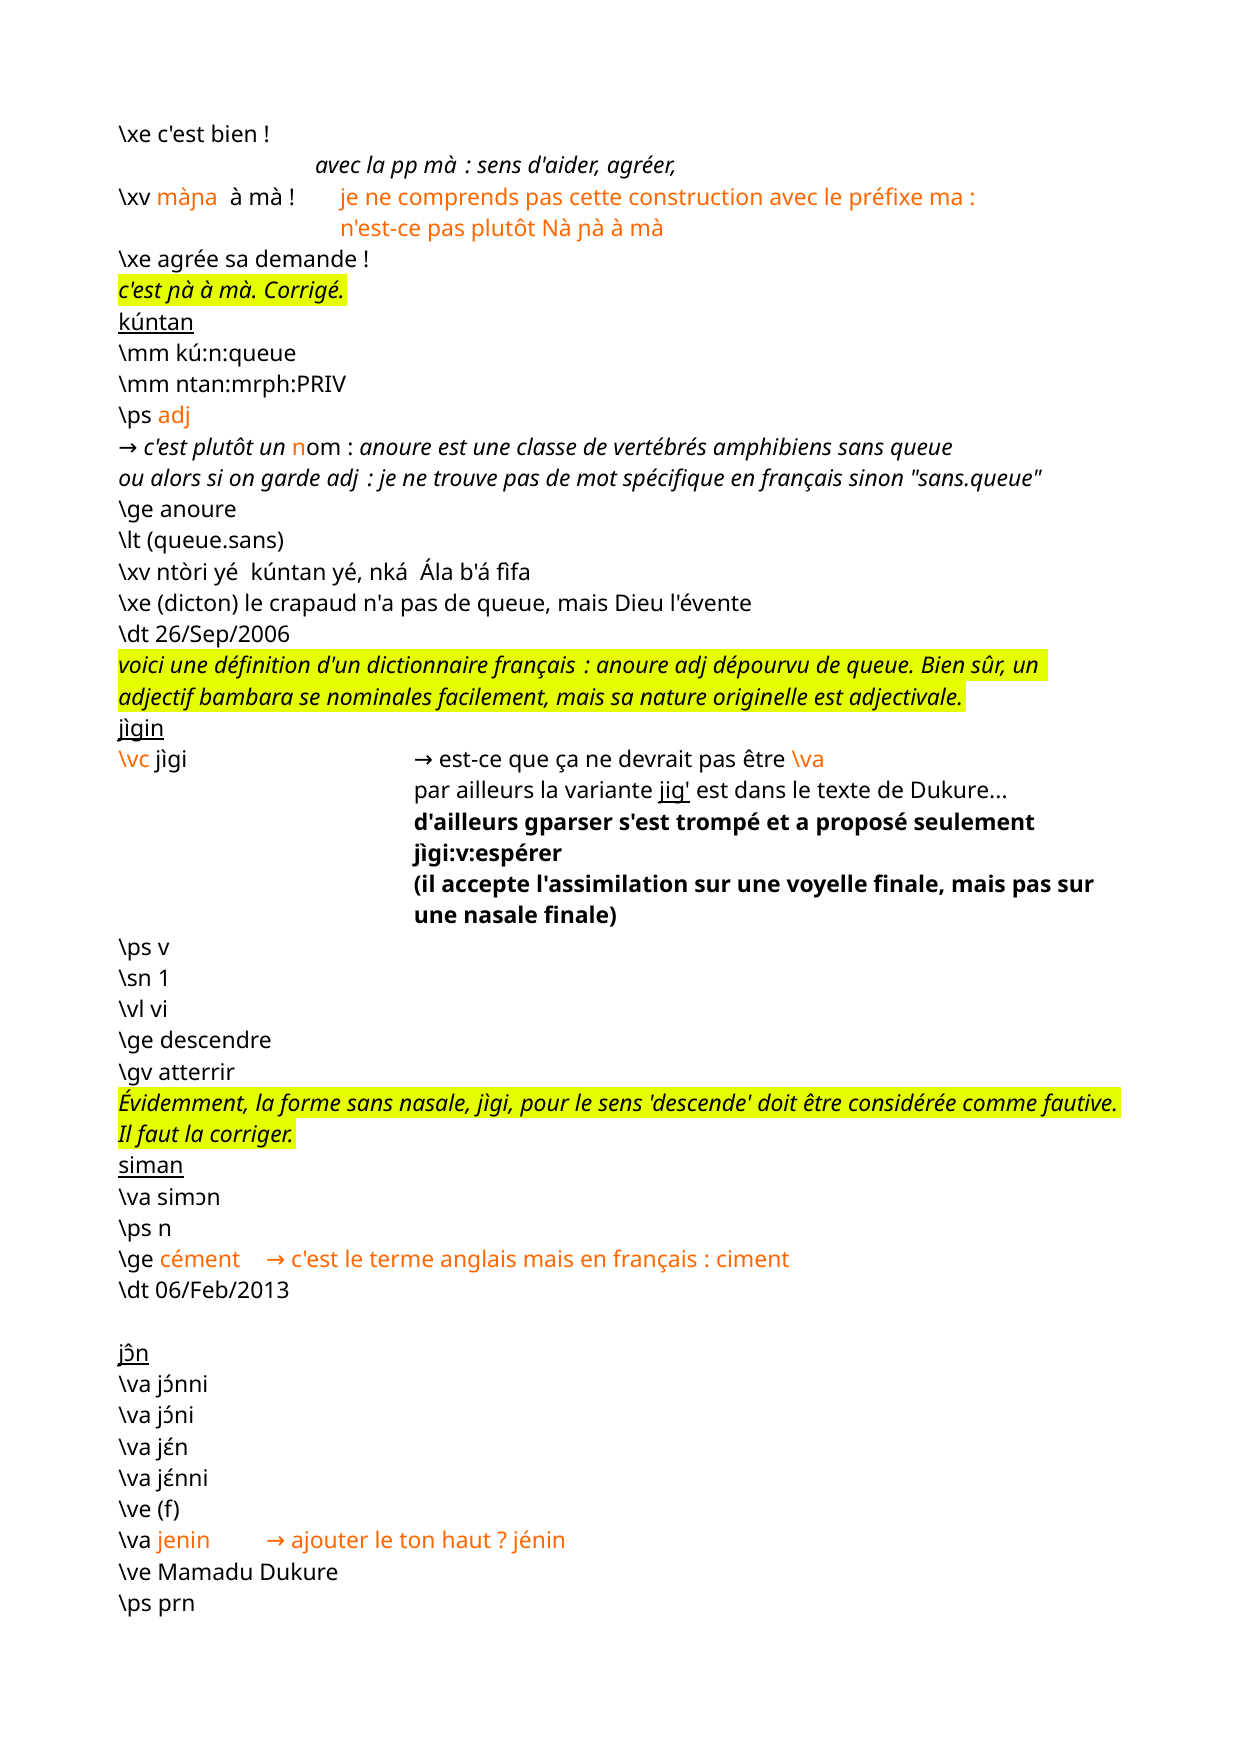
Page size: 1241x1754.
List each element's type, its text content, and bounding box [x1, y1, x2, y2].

text \dt 26/Sep/2006 [118, 618, 1122, 649]
text jìgin [118, 712, 1122, 743]
text \xe (dicton) le crapaud n'a pas de queue, mais Dieu l'évente [118, 587, 1122, 618]
text kúntan [118, 306, 1122, 337]
text \va jɛ́nni [118, 1462, 1122, 1493]
text \ge cément → c'est le terme anglais mais en français : ciment [118, 1243, 1122, 1274]
text (il accepte l'assimilation sur une voyelle finale, mais pas sur une nasale finale) [413, 868, 1122, 931]
text → c'est plutôt un nom : anoure est une classe de vertébrés amphibiens sans queue [118, 431, 1122, 462]
text \va jɔ́ni [118, 1399, 1122, 1431]
text jɔ̂n [118, 1337, 1122, 1368]
text siman [118, 1149, 1122, 1181]
text \ge descendre [118, 1024, 1122, 1056]
text \dt 06/Feb/2013 [118, 1274, 1122, 1306]
text \xv màɲa à mà ! je ne comprends pas cette construction avec le préfixe ma : [118, 181, 1122, 212]
text \mm ntan:mrph:PRIV [118, 368, 1122, 399]
text d'ailleurs gparser s'est trompé et a proposé seulement jìgi:v:espérer [413, 806, 1122, 868]
text \ve Mamadu Dukure [118, 1556, 1122, 1587]
text \va jɔ́nni [118, 1368, 1122, 1399]
text \ps prn [118, 1587, 1122, 1618]
text ou alors si on garde adj : je ne trouve pas de mot spécifique en français sinon "sans.queue" [118, 462, 1122, 493]
text \ps n [118, 1212, 1122, 1243]
text voici une définition d'un dictionnaire français : anoure adj dépourvu de queue. Bien sûr, un adjectif bambara se nominales facilement, mais sa nature originelle est adjectivale. [118, 649, 1122, 712]
text \mm kú:n:queue [118, 337, 1122, 368]
text c'est ɲà à mà. Corrigé. [118, 274, 1122, 306]
text \vl vi [118, 993, 1122, 1024]
text \va simɔn [118, 1181, 1122, 1212]
text par ailleurs la variante jig' est dans le texte de Dukure... [118, 774, 1122, 806]
text \ve (f) [118, 1493, 1122, 1524]
text \sn 1 [118, 962, 1122, 993]
text \lt (queue.sans) [118, 524, 1122, 556]
text Évidemment, la forme sans nasale, jìgi, pour le sens 'descende' doit être considérée comme fautive. Il faut la corriger. [118, 1087, 1122, 1149]
text \xv ntòri yé kúntan yé, nká Ála b'á fìfa [118, 556, 1122, 587]
text \va jenin → ajouter le ton haut ? jénin [118, 1524, 1122, 1556]
text \vc jìgi → est-ce que ça ne devrait pas être \va [118, 743, 1122, 774]
text \gv atterrir [118, 1056, 1122, 1087]
text \ge anoure [118, 493, 1122, 524]
text \ps adj [118, 399, 1122, 431]
text \xe c'est bien ! [118, 118, 1122, 149]
text n'est-ce pas plutôt Nà ɲà à mà [118, 212, 1122, 243]
text avec la pp mà : sens d'aider, agréer, [118, 149, 1122, 181]
text \va jɛ́n [118, 1431, 1122, 1462]
text \ps v [118, 931, 1122, 962]
text \xe agrée sa demande ! [118, 243, 1122, 274]
